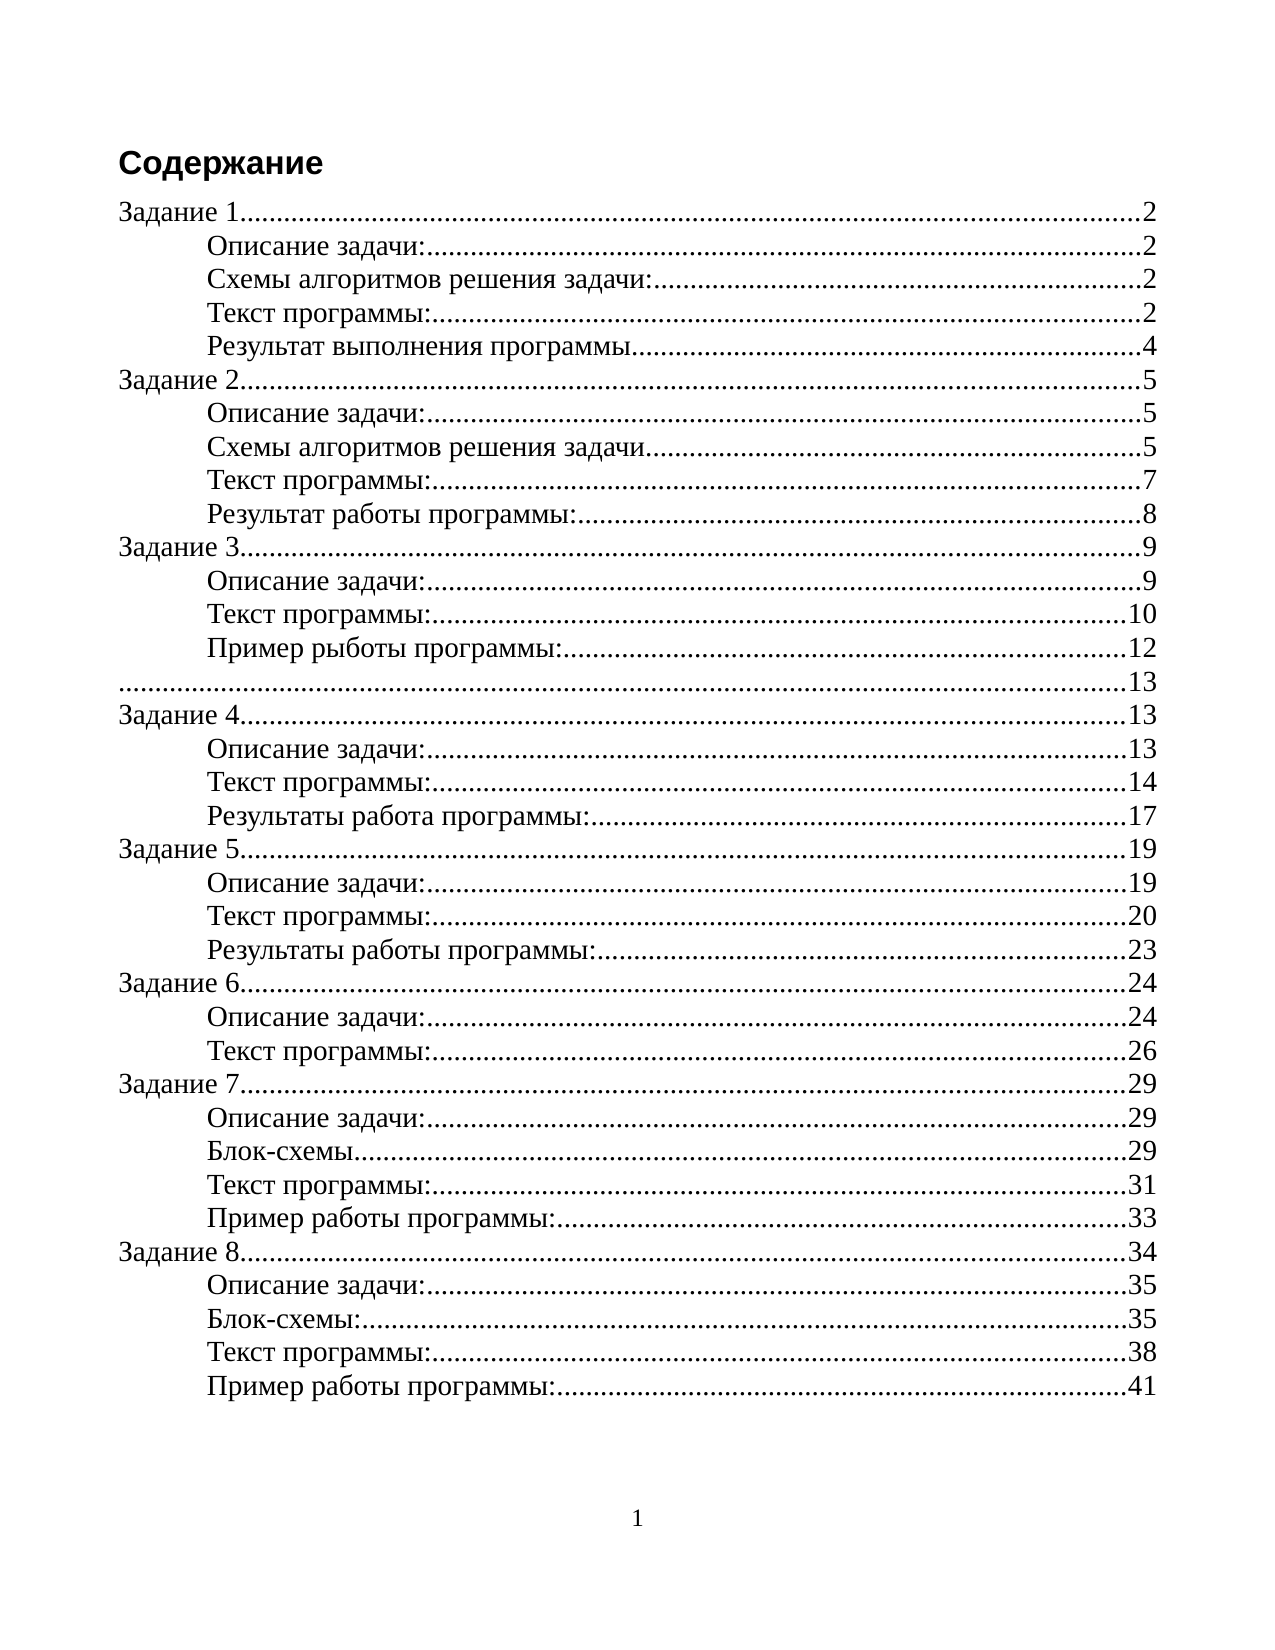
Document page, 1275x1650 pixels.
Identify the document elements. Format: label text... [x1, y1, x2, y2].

text Задание 8 34 [118, 1234, 1157, 1267]
text Текст программы: 26 [207, 1033, 1157, 1066]
text Описание задачи: 5 [207, 395, 1157, 429]
text Текст программы: 7 [207, 462, 1157, 496]
text Схемы алгоритмов решения задачи: 2 [207, 261, 1157, 295]
text Результат выполнения программы 4 [207, 328, 1157, 362]
text Текст программы: 20 [207, 898, 1157, 932]
text Задание 7. 29 [118, 1066, 1157, 1100]
text Задание 6 24 [118, 966, 1157, 999]
text Описание задачи: 24 [207, 999, 1157, 1033]
text Схемы алгоритмов решения задачи 5 [207, 429, 1157, 462]
text Описание задачи: 2 [207, 228, 1157, 261]
text Задание 2 5 [118, 362, 1157, 395]
text Задание 3 9 [118, 529, 1157, 563]
subtitle Содержание [118, 143, 1157, 182]
text Текст программы: 31 [207, 1167, 1157, 1200]
text Результаты работы программы: 23 [207, 932, 1157, 966]
text Описание задачи: 19 [207, 865, 1157, 898]
text 13 [118, 664, 1157, 697]
text Пример рыботы программы: 12 [207, 630, 1157, 664]
text Задание 5 19 [118, 831, 1157, 865]
text Блок-схемы 29 [207, 1133, 1157, 1167]
text Описание задачи: 13 [207, 731, 1157, 764]
text Текст программы: 2 [207, 295, 1157, 328]
text Описание задачи: 35 [207, 1267, 1157, 1301]
text Пример работы программы: 33 [207, 1200, 1157, 1234]
text Текст программы: 14 [207, 764, 1157, 798]
text Результат работы программы: 8 [207, 496, 1157, 529]
text Блок-схемы: 35 [207, 1301, 1157, 1334]
text Задание 1. 2 [118, 194, 1157, 228]
text Описание задачи: 9 [207, 563, 1157, 597]
text Задание 4 13 [118, 697, 1157, 731]
text Текст программы: 10 [207, 597, 1157, 630]
text Пример работы программы: 41 [207, 1368, 1157, 1402]
text Текст программы: 38 [207, 1334, 1157, 1368]
text Описание задачи: 29 [207, 1100, 1157, 1133]
text Результаты работа программы: 17 [207, 798, 1157, 831]
